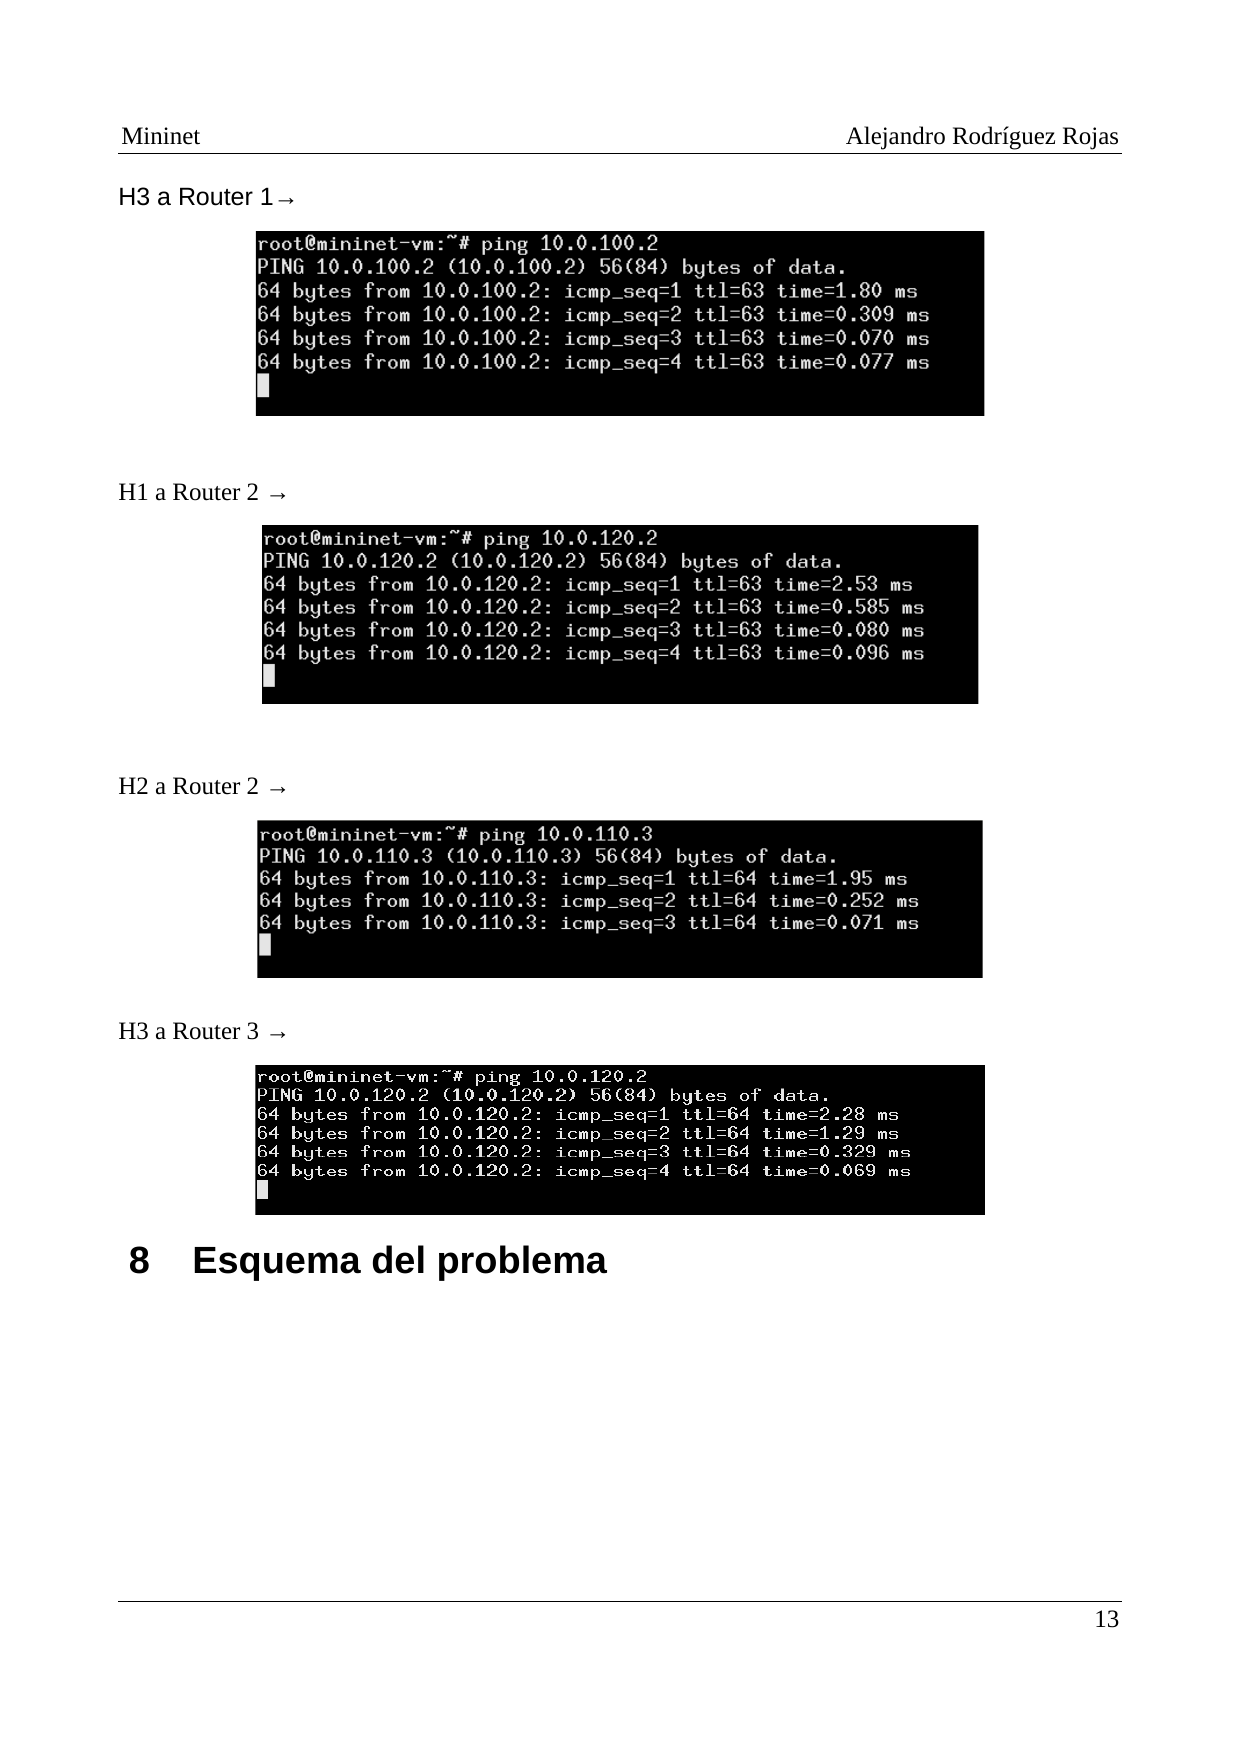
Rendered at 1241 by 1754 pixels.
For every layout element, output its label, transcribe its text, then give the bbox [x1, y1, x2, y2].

text H1 a Router 2 → [118, 477, 1122, 505]
text H3 a Router 3 → [118, 1016, 1122, 1045]
text H3 a Router 1→ [118, 182, 1122, 211]
text H2 a Router 2 → [118, 771, 1122, 800]
subtitle Esquema del problema [118, 1238, 1122, 1281]
